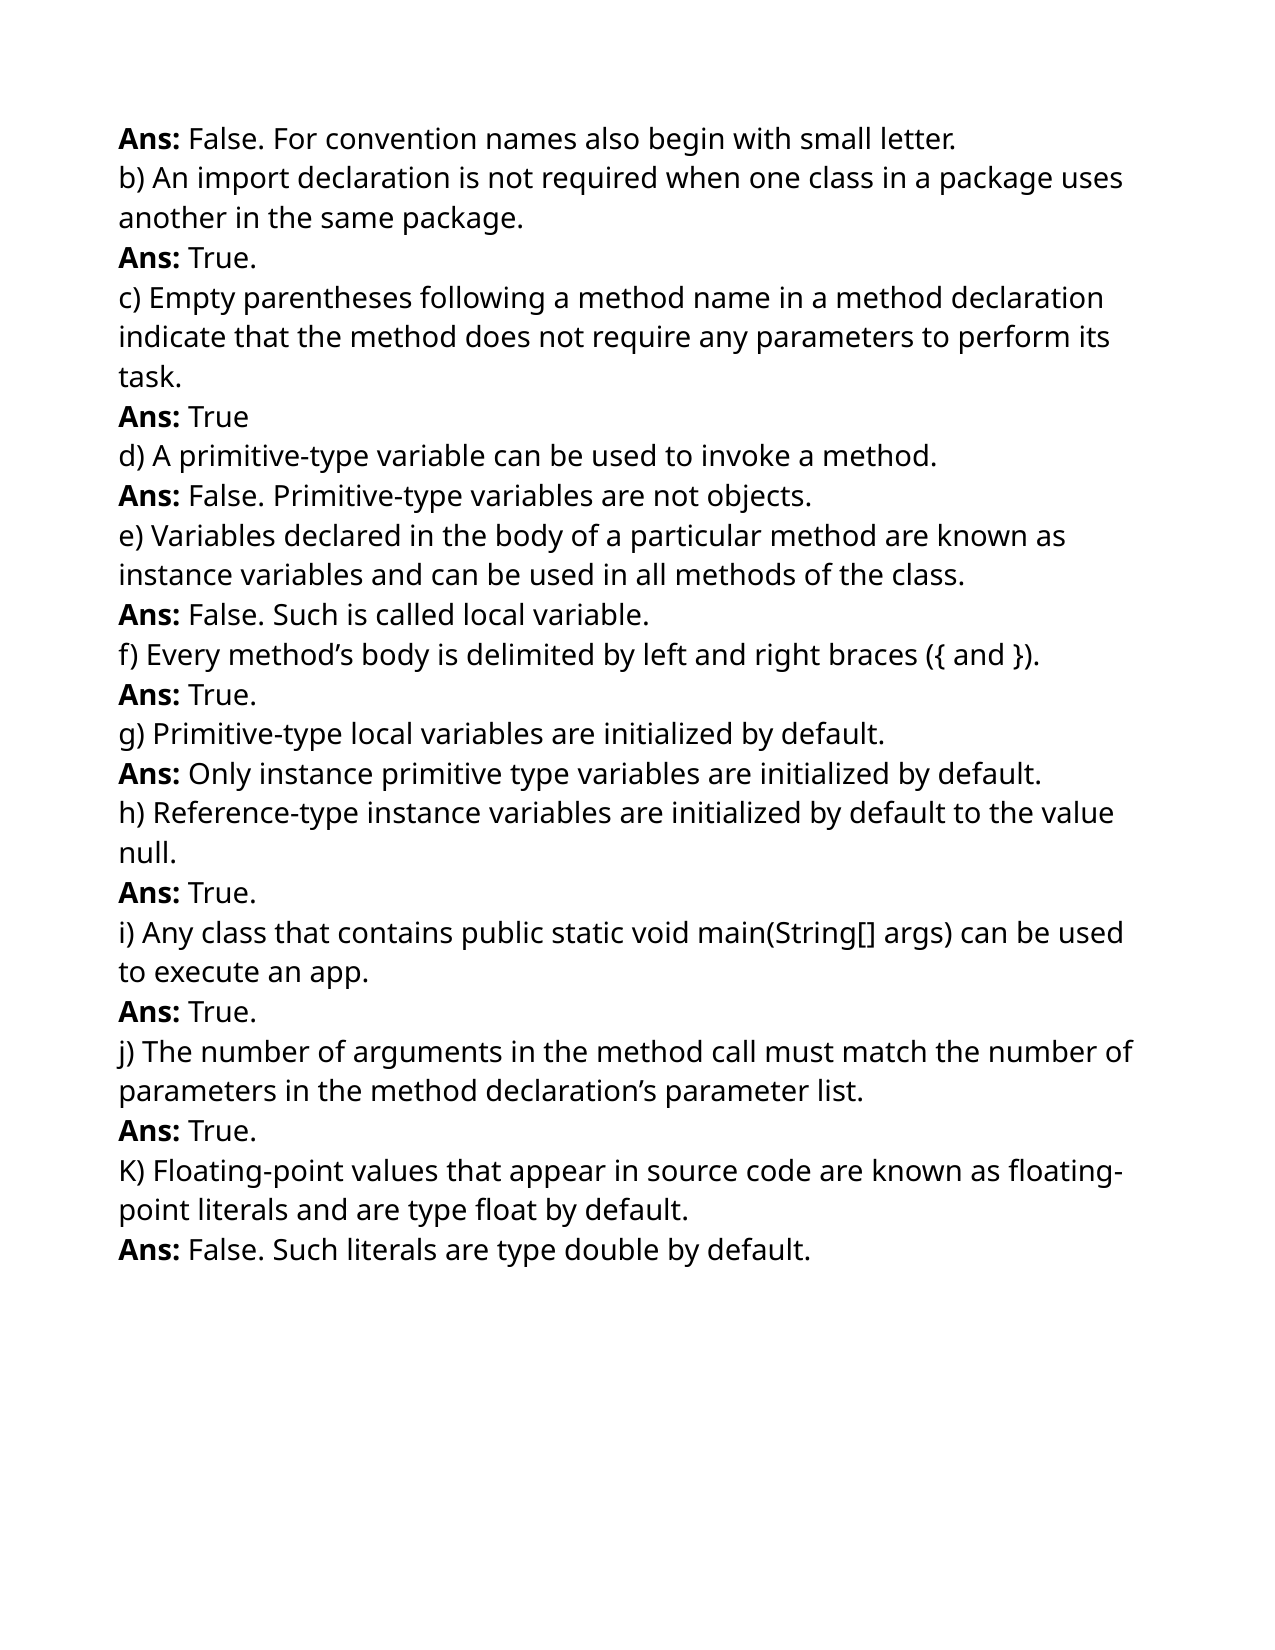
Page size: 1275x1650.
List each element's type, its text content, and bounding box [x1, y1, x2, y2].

text f) Every method’s body is delimited by left and right braces ({ and }). [118, 634, 1157, 674]
text h) Reference-type instance variables are initialized by default to the value null. [118, 793, 1157, 872]
text Ans: False. Primitive-type variables are not objects. [118, 475, 1157, 515]
text b) An import declaration is not required when one class in a package uses another in the same package. [118, 158, 1157, 237]
text e) Variables declared in the body of a particular method are known as instance variables and can be used in all methods of the class. [118, 515, 1157, 594]
text Ans: False. Such is called local variable. [118, 594, 1157, 634]
text Ans: True. [118, 872, 1157, 912]
text Ans: True. [118, 1110, 1157, 1150]
text K) Floating-point values that appear in source code are known as floating-point literals and are type float by default. [118, 1150, 1157, 1229]
text Ans: False. Such literals are type double by default. [118, 1229, 1157, 1269]
text Ans: False. For convention names also begin with small letter. [118, 118, 1157, 158]
text i) Any class that contains public static void main(String[] args) can be used to execute an app. [118, 912, 1157, 991]
text g) Primitive-type local variables are initialized by default. [118, 713, 1157, 753]
text Ans: True [118, 396, 1157, 436]
text Ans: True. [118, 674, 1157, 713]
text c) Empty parentheses following a method name in a method declaration indicate that the method does not require any parameters to perform its task. [118, 277, 1157, 396]
text j) The number of arguments in the method call must match the number of parameters in the method declaration’s parameter list. [118, 1031, 1157, 1110]
text Ans: True. [118, 991, 1157, 1031]
text Ans: Only instance primitive type variables are initialized by default. [118, 753, 1157, 793]
text Ans: True. [118, 237, 1157, 277]
text d) A primitive-type variable can be used to invoke a method. [118, 436, 1157, 475]
